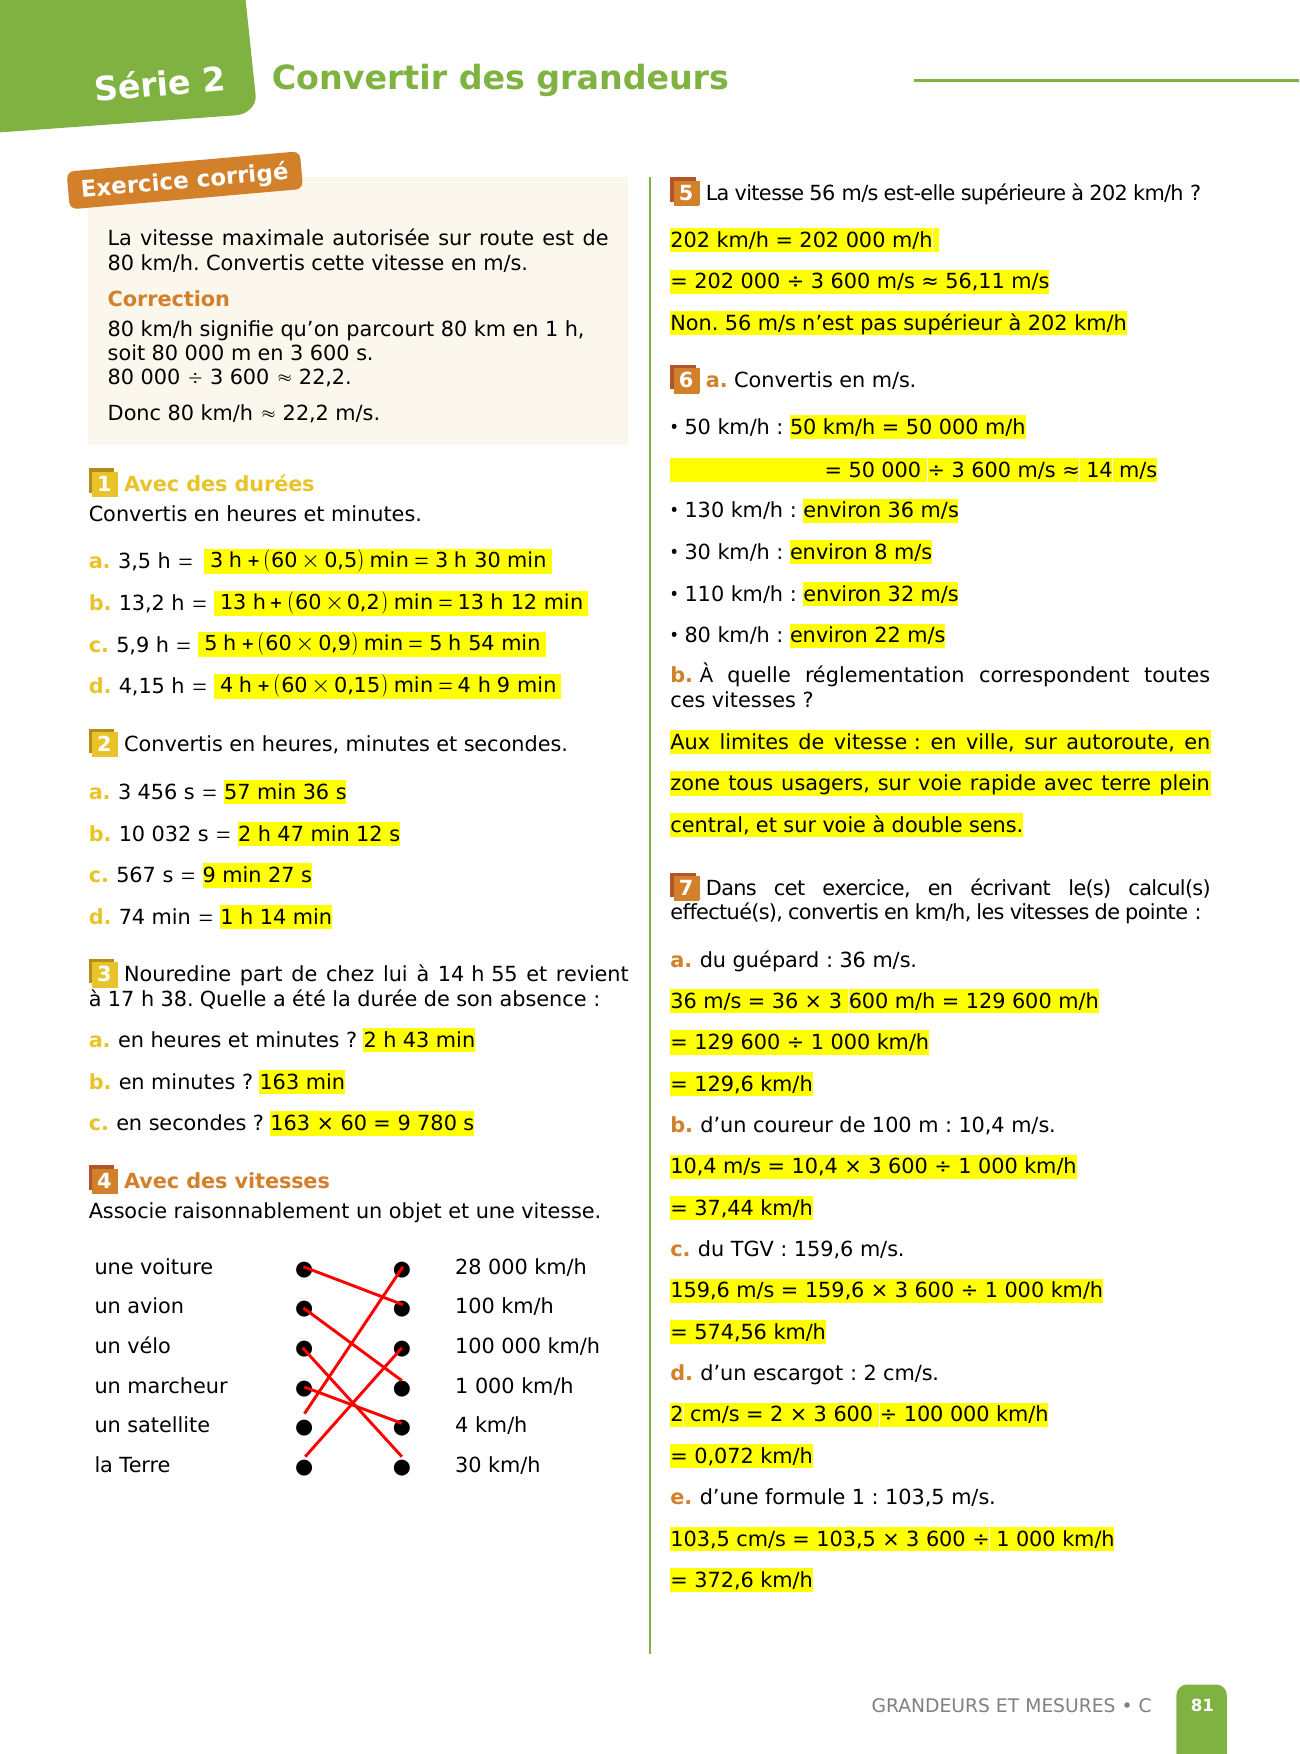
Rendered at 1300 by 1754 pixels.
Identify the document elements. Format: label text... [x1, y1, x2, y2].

table_cell ● [363, 1406, 449, 1446]
list = 372,6 km/h [670, 1551, 1211, 1592]
list 3 456 s = 57 min 36 s [88, 763, 629, 804]
list soit 80 000 m en 3 600 s. [107, 341, 609, 365]
list 36 m/s = 36 × 3 600 m/h = 129 600 m/h [670, 972, 1211, 1013]
table_cell [354, 1366, 381, 1398]
text • 80 km/h : environ 22 m/s [670, 607, 1211, 649]
table_cell [354, 1408, 389, 1446]
table_cell 100 000 km/h [449, 1326, 629, 1366]
list 10 032 s = 2 h 47 min 12 s [88, 804, 629, 846]
list 13,2 h = [88, 574, 629, 616]
list = 574,56 km/h [670, 1303, 1211, 1344]
subtitle Associe raisonnablement un objet et une vitesse. [88, 1199, 629, 1223]
table_cell ● [253, 1406, 347, 1446]
text Non. 56 m/s n’est pas supérieur à 202 km/h [670, 294, 1211, 335]
list 103,5 cm/s = 103,5 × 3 600 ÷ 1 000 km/h [670, 1509, 1211, 1551]
list 80 000  3 600 ≈ 22,2. [107, 365, 609, 390]
table_cell [339, 1347, 354, 1366]
table_cell [364, 1287, 386, 1294]
list 2 cm/s = 2 × 3 600 ÷ 100 000 km/h [670, 1386, 1211, 1427]
list = 129 600 ÷ 1 000 km/h [670, 1013, 1211, 1055]
subtitle Avec des durées [114, 468, 629, 496]
subtitle du guépard : 36 m/s. [670, 931, 1211, 972]
list Donc 80 km/h ≈ 22,2 m/s. [107, 401, 609, 426]
subtitle La vitesse 56 m/s est-elle supérieure à 202 km/h ? [696, 177, 1211, 205]
table_cell [313, 1395, 348, 1406]
list d’une formule 1 : 103,5 m/s. [670, 1468, 1211, 1509]
list d’un coureur de 100 m : 10,4 m/s. [670, 1096, 1211, 1137]
list Aux limites de vitesse : en ville, sur autoroute, en zone tous usagers, sur voie rapide avec terre plein central, et sur voie à double sens. [670, 713, 1211, 837]
list = 0,072 km/h [670, 1427, 1211, 1468]
text • 130 km/h : environ 36 m/s [670, 482, 1211, 524]
table_cell [354, 1348, 378, 1366]
table_cell 4 km/h [449, 1406, 629, 1446]
list d’un escargot : 2 cm/s. [670, 1344, 1211, 1386]
table_header ● [253, 1247, 354, 1287]
table_cell ● [356, 1366, 449, 1406]
subtitle en secondes ? 163 × 60 = 9 780 s [88, 1094, 629, 1136]
table_cell un satellite [89, 1406, 253, 1446]
list La vitesse maximale autorisée sur route est de 80 km/h. Convertis cette vitesse en m/s. [107, 226, 609, 275]
table_cell [322, 1381, 348, 1401]
list 567 s = 9 min 27 s [88, 846, 629, 888]
table_cell ● [253, 1366, 326, 1406]
subtitle a. Convertis en m/s. [696, 365, 1211, 393]
table_cell ● [366, 1287, 449, 1326]
list en heures et minutes ? 2 h 43 min [88, 1011, 629, 1052]
text • 50 km/h : 50 km/h = 50 000 m/h = 50 000 ÷ 3 600 m/s ≈ 14 m/s [670, 399, 1211, 482]
list 4,15 h = [88, 657, 629, 699]
subtitle Avec des vitesses [114, 1165, 629, 1193]
table_cell ● [253, 1446, 354, 1485]
list 5,9 h = [88, 616, 629, 657]
list du TGV : 159,6 m/s. [670, 1220, 1211, 1261]
table_cell [318, 1407, 354, 1446]
list 10,4 m/s = 10,4 × 3 600 ÷ 1 000 km/h [670, 1137, 1211, 1179]
table_cell [323, 1366, 333, 1373]
text • 30 km/h : environ 8 m/s [670, 524, 1211, 565]
subtitle Convertis en heures et minutes. [88, 502, 629, 527]
table_cell ● [253, 1326, 348, 1366]
table_header ● [354, 1247, 449, 1287]
list 80 km/h signifie qu’on parcourt 80 km en 1 h, [107, 317, 609, 341]
subtitle Dans cet exercice, en écrivant le(s) calcul(s) effectué(s), convertis en km/h, les vitesses de pointe : [670, 872, 1211, 925]
table_cell un avion [89, 1287, 253, 1326]
list 202 km/h = 202 000 m/h = 202 000 ÷ 3 600 m/s ≈ 56,11 m/s [670, 211, 1211, 294]
table_cell ● [355, 1326, 449, 1366]
table_cell 1 000 km/h [449, 1366, 629, 1406]
list = 129,6 km/h [670, 1055, 1211, 1096]
table_cell un marcheur [89, 1366, 253, 1406]
table_cell la Terre [89, 1446, 253, 1485]
table_cell ● [354, 1446, 449, 1485]
subtitle en minutes ? 163 min [88, 1052, 629, 1094]
table_cell un vélo [89, 1326, 253, 1366]
list b. À quelle réglementation correspondent toutes ces vitesses ? [670, 660, 1211, 713]
table_cell [332, 1366, 354, 1399]
table_cell [332, 1326, 354, 1340]
list = 37,44 km/h [670, 1179, 1211, 1220]
table_header 28 000 km/h [449, 1247, 629, 1287]
list Correction [107, 287, 609, 311]
text • 110 km/h : environ 32 m/s [670, 565, 1211, 607]
table_cell [354, 1326, 360, 1335]
subtitle Nouredine part de chez lui à 14 h 55 et revient à 17 h 38. Quelle a été la durée de son absence : [88, 959, 629, 1011]
list 159,6 m/s = 159,6 × 3 600 ÷ 1 000 km/h [670, 1261, 1211, 1303]
table_header une voiture [89, 1247, 253, 1287]
table_cell 100 km/h [449, 1287, 629, 1326]
table_cell ● [253, 1287, 354, 1326]
subtitle Convertis en heures, minutes et secondes. [114, 729, 629, 757]
table_cell [354, 1288, 379, 1326]
list 3,5 h = [88, 532, 629, 574]
table_cell 30 km/h [449, 1446, 629, 1485]
list 74 min = 1 h 14 min [88, 888, 629, 929]
